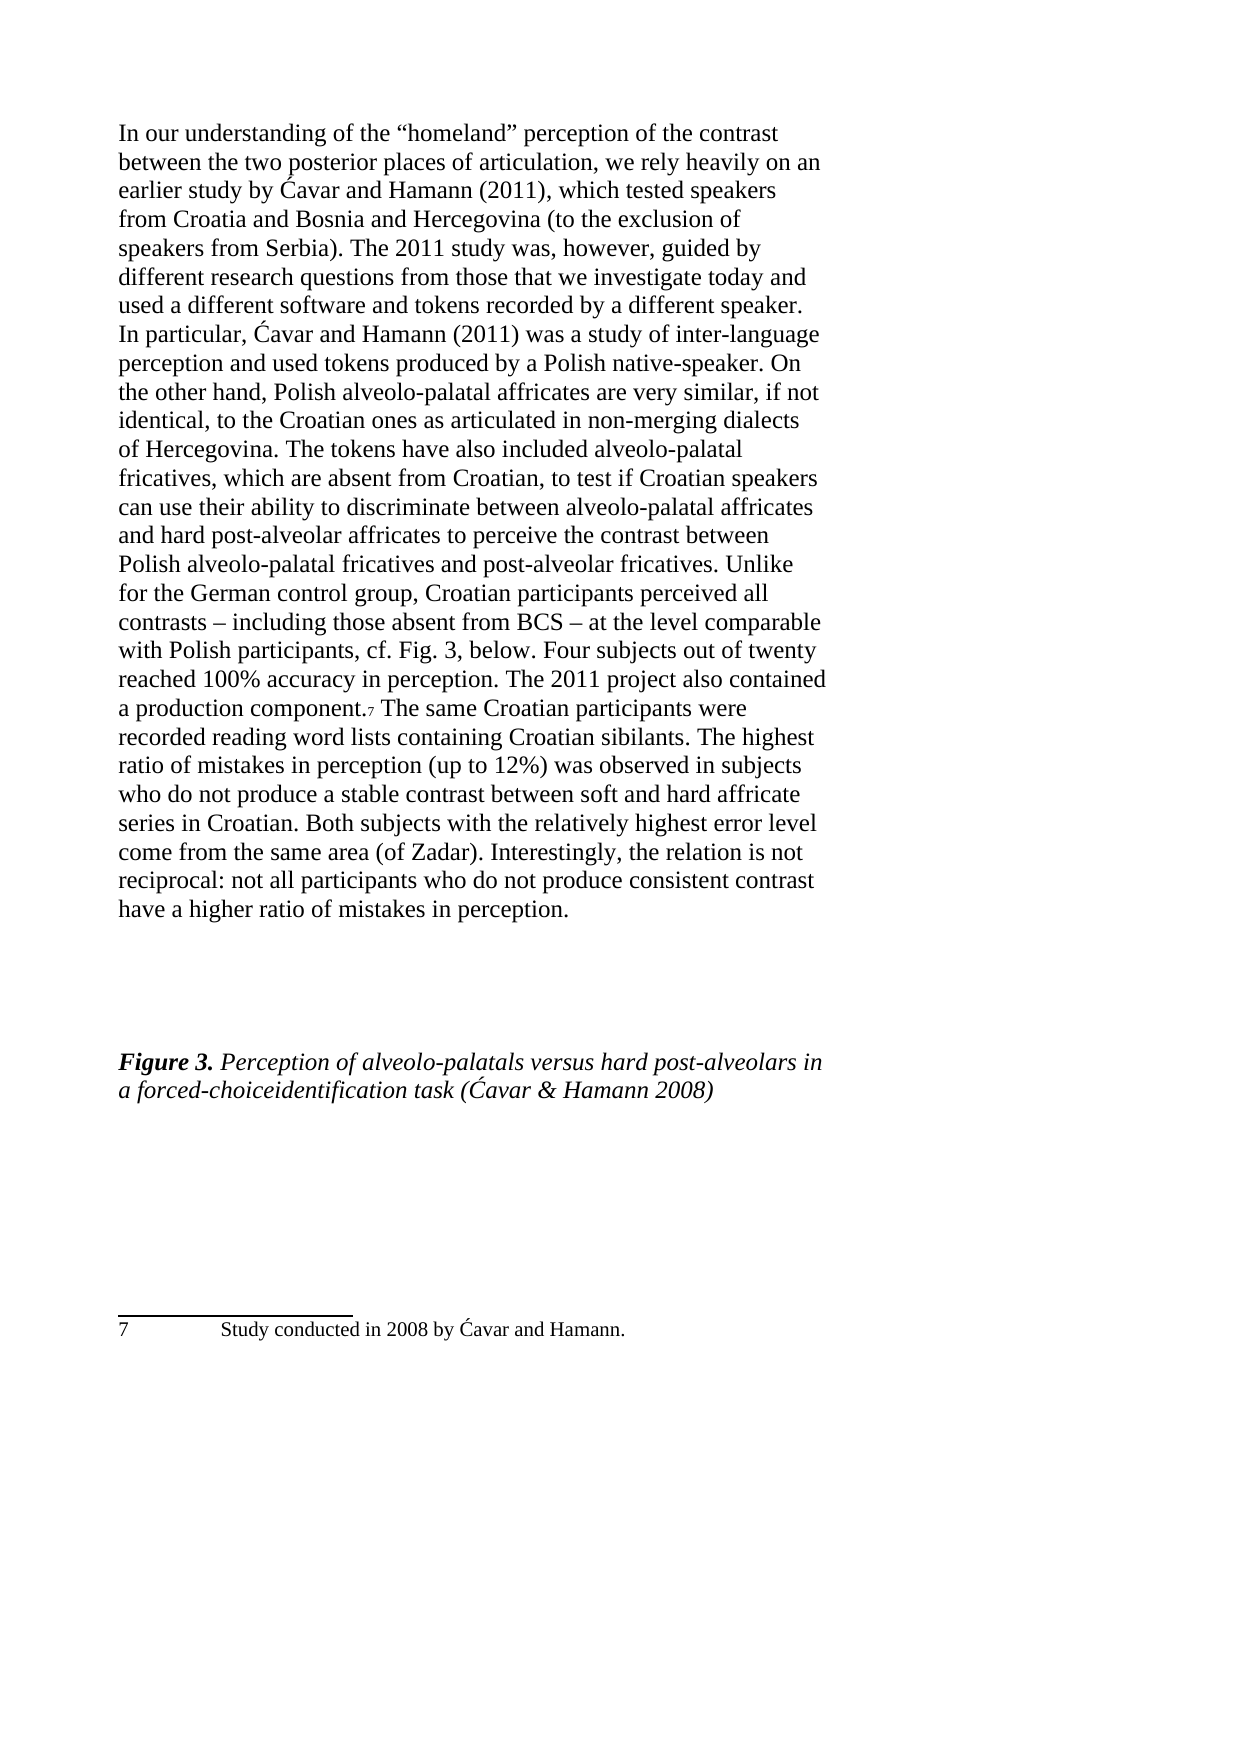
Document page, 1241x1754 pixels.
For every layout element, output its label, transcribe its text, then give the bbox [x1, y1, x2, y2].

text In our understanding of the “homeland” perception of the contrast between the two posterior places of articulation, we rely heavily on an earlier study by Ćavar and Hamann (2011), which tested speakers from Croatia and Bosnia and Hercegovina (to the exclusion of speakers from Serbia). The 2011 study was, however, guided by different research questions from those that we investigate today and used a different software and tokens recorded by a different speaker. In particular, Ćavar and Hamann (2011) was a study of inter-language perception and used tokens produced by a Polish native-speaker. On the other hand, Polish alveolo-palatal affricates are very similar, if not identical, to the Croatian ones as articulated in non-merging dialects of Hercegovina. The tokens have also included alveolo-palatal fricatives, which are absent from Croatian, to test if Croatian speakers can use their ability to discriminate between alveolo-palatal affricates and hard post-alveolar affricates to perceive the contrast between Polish alveolo-palatal fricatives and post-alveolar fricatives. Unlike for the German control group, Croatian participants perceived all contrasts – including those absent from BCS – at the level comparable with Polish participants, cf. Fig. 3, below. Four subjects out of twenty reached 100% accuracy in perception. The 2011 project also contained a production component. The same Croatian participants were recorded reading word lists containing Croatian sibilants. The highest ratio of mistakes in perception (up to 12%) was observed in subjects who do not produce a stable contrast between soft and hard affricate series in Croatian. Both subjects with the relatively highest error level come from the same area (of Zadar). Interestingly, the relation is not reciprocal: not all participants who do not produce consistent contrast have a higher ratio of mistakes in perception. [118, 118, 827, 923]
text Study conducted in 2008 by Ćavar and Hamann. [118, 1316, 827, 1341]
text Figure 3. Perception of alveolo-palatals versus hard post-alveolars in a forced-choiceidentification task (Ćavar & Hamann 2008) [118, 1047, 827, 1104]
